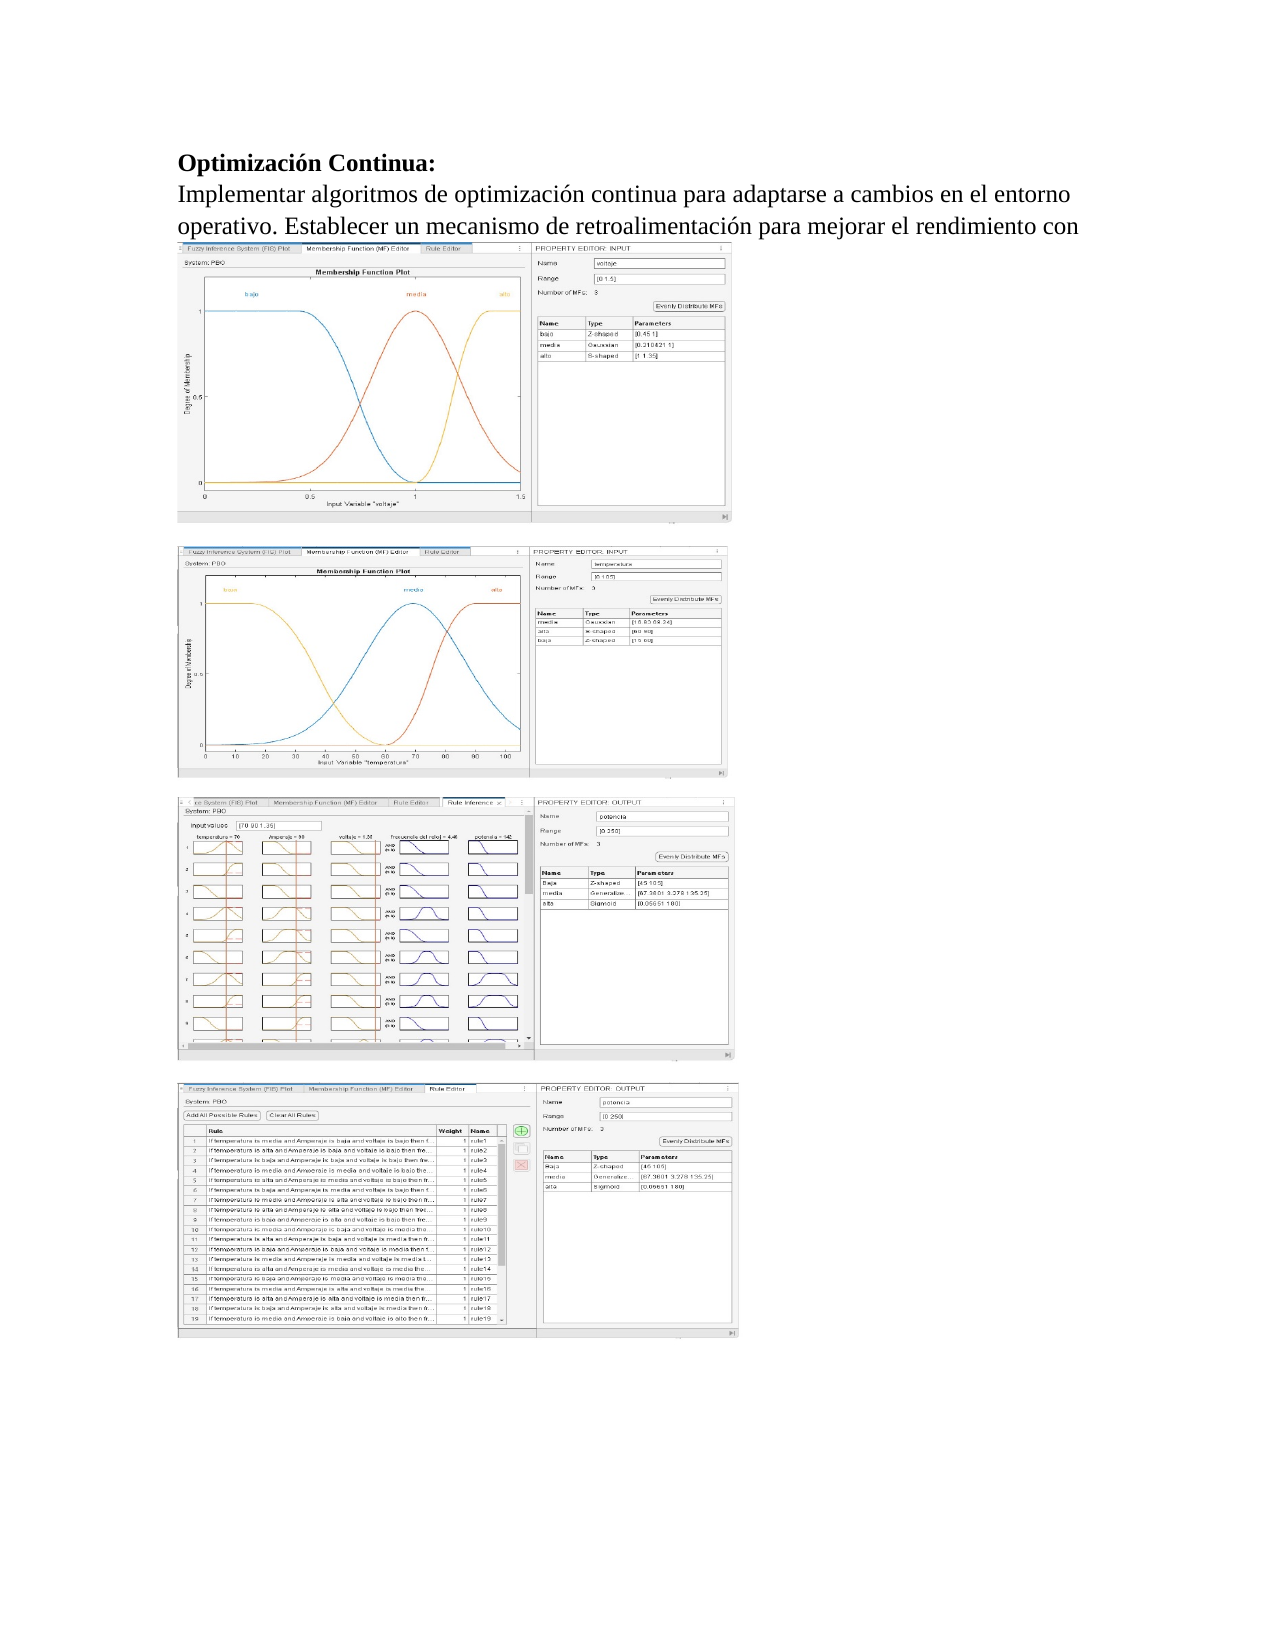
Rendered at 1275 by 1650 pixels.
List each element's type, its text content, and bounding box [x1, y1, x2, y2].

picture [177, 1082, 839, 1357]
picture [177, 242, 832, 544]
picture [177, 797, 834, 1080]
picture [177, 546, 826, 795]
text Optimización Continua: Implementar algoritmos de optimización continua para adaptarse a cambios en el entorno operativo. Establecer un mecanismo de retroalimentación para mejorar el rendimiento con [177, 148, 1098, 1357]
